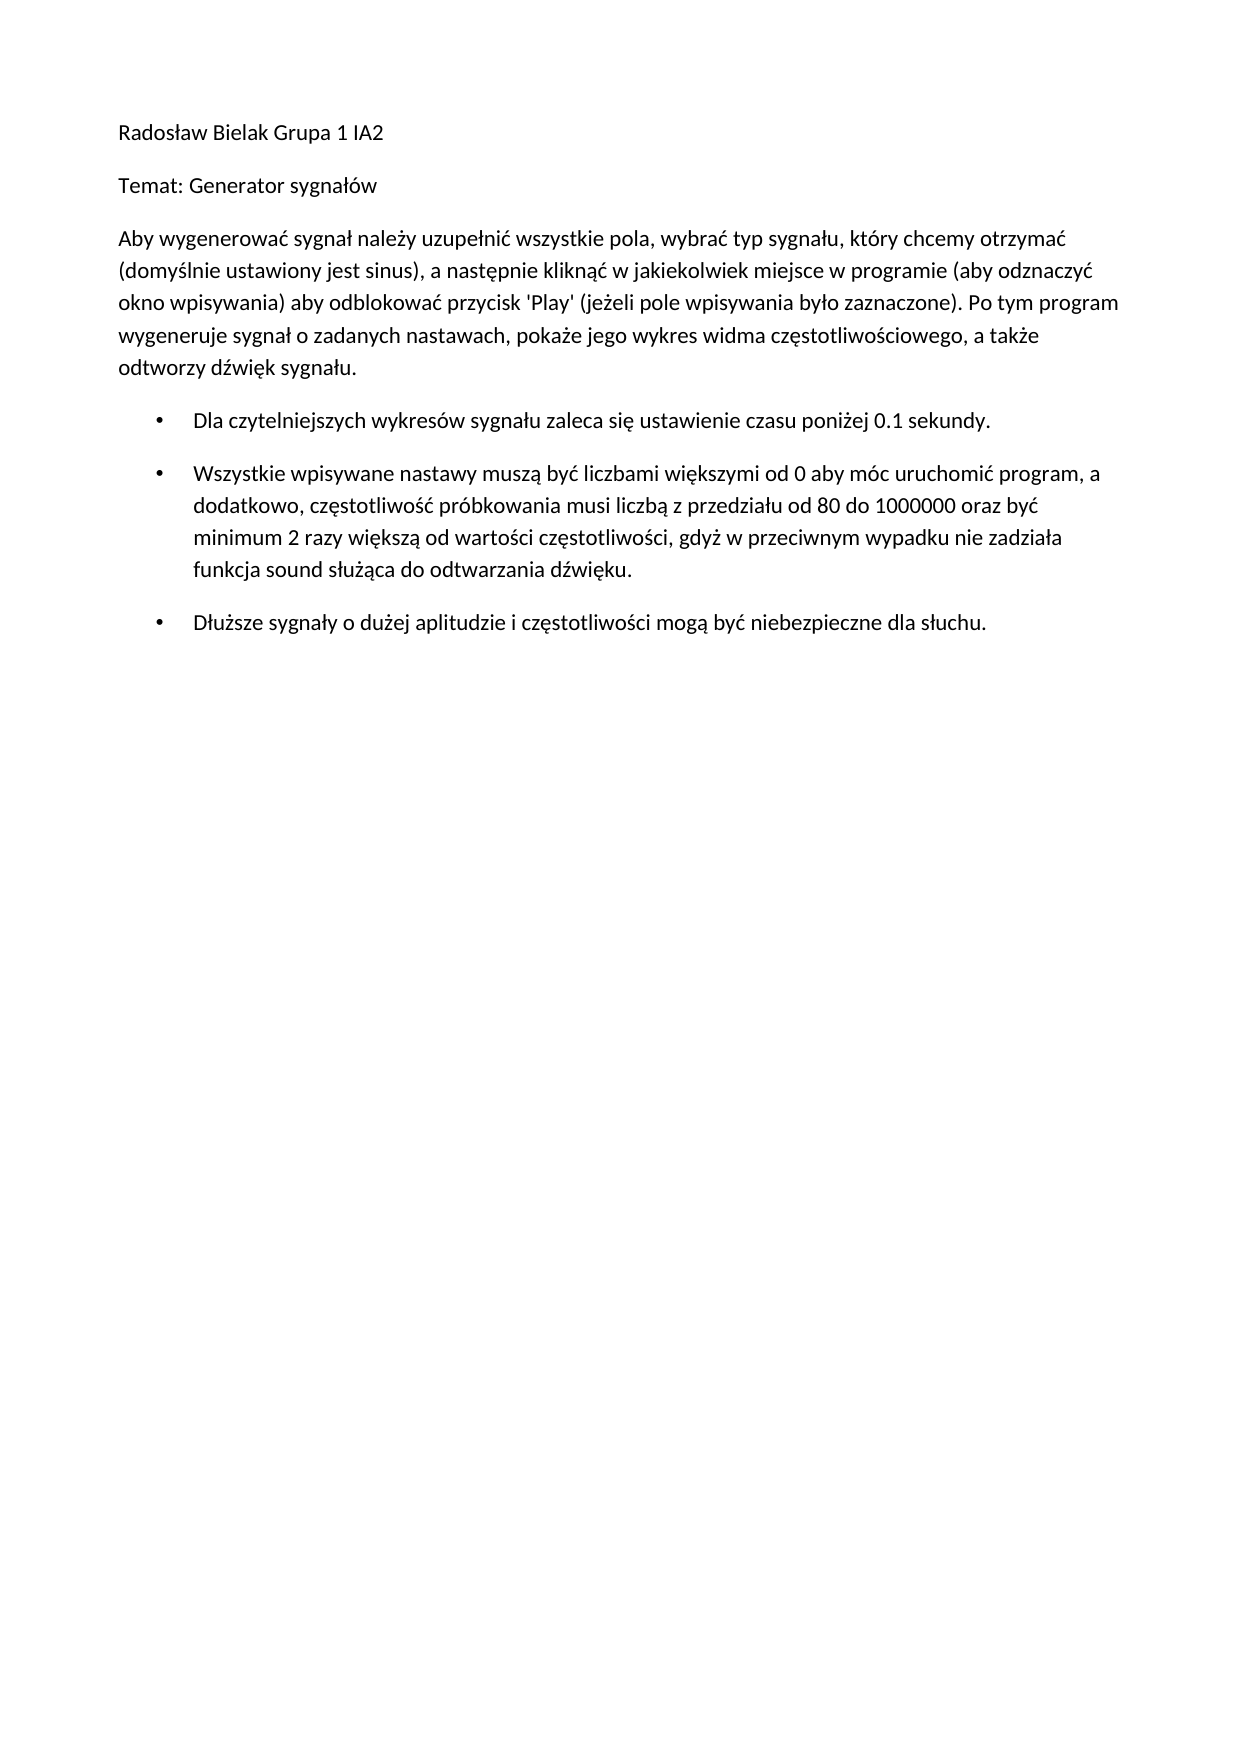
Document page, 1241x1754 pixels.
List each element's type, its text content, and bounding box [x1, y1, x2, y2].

list Wszystkie wpisywane nastawy muszą być liczbami większymi od 0 aby móc uruchomić program, a dodatkowo, częstotliwość próbkowania musi liczbą z przedziału od 80 do 1000000 oraz być minimum 2 razy większą od wartości częstotliwości, gdyż w przeciwnym wypadku nie zadziała funkcja sound służąca do odtwarzania dźwięku. [156, 459, 1122, 583]
list Dla czytelniejszych wykresów sygnału zaleca się ustawienie czasu poniżej 0.1 sekundy. [156, 406, 1122, 434]
text Radosław Bielak Grupa 1 IA2 [118, 118, 1122, 146]
text Temat: Generator sygnałów [118, 171, 1122, 199]
text Aby wygenerować sygnał należy uzupełnić wszystkie pola, wybrać typ sygnału, który chcemy otrzymać (domyślnie ustawiony jest sinus), a następnie kliknąć w jakiekolwiek miejsce w programie (aby odznaczyć okno wpisywania) aby odblokować przycisk 'Play' (jeżeli pole wpisywania było zaznaczone). Po tym program wygeneruje sygnał o zadanych nastawach, pokaże jego wykres widma częstotliwościowego, a także odtworzy dźwięk sygnału. [118, 224, 1122, 381]
list Dłuższe sygnały o dużej aplitudzie i częstotliwości mogą być niebezpieczne dla słuchu. [156, 608, 1122, 669]
